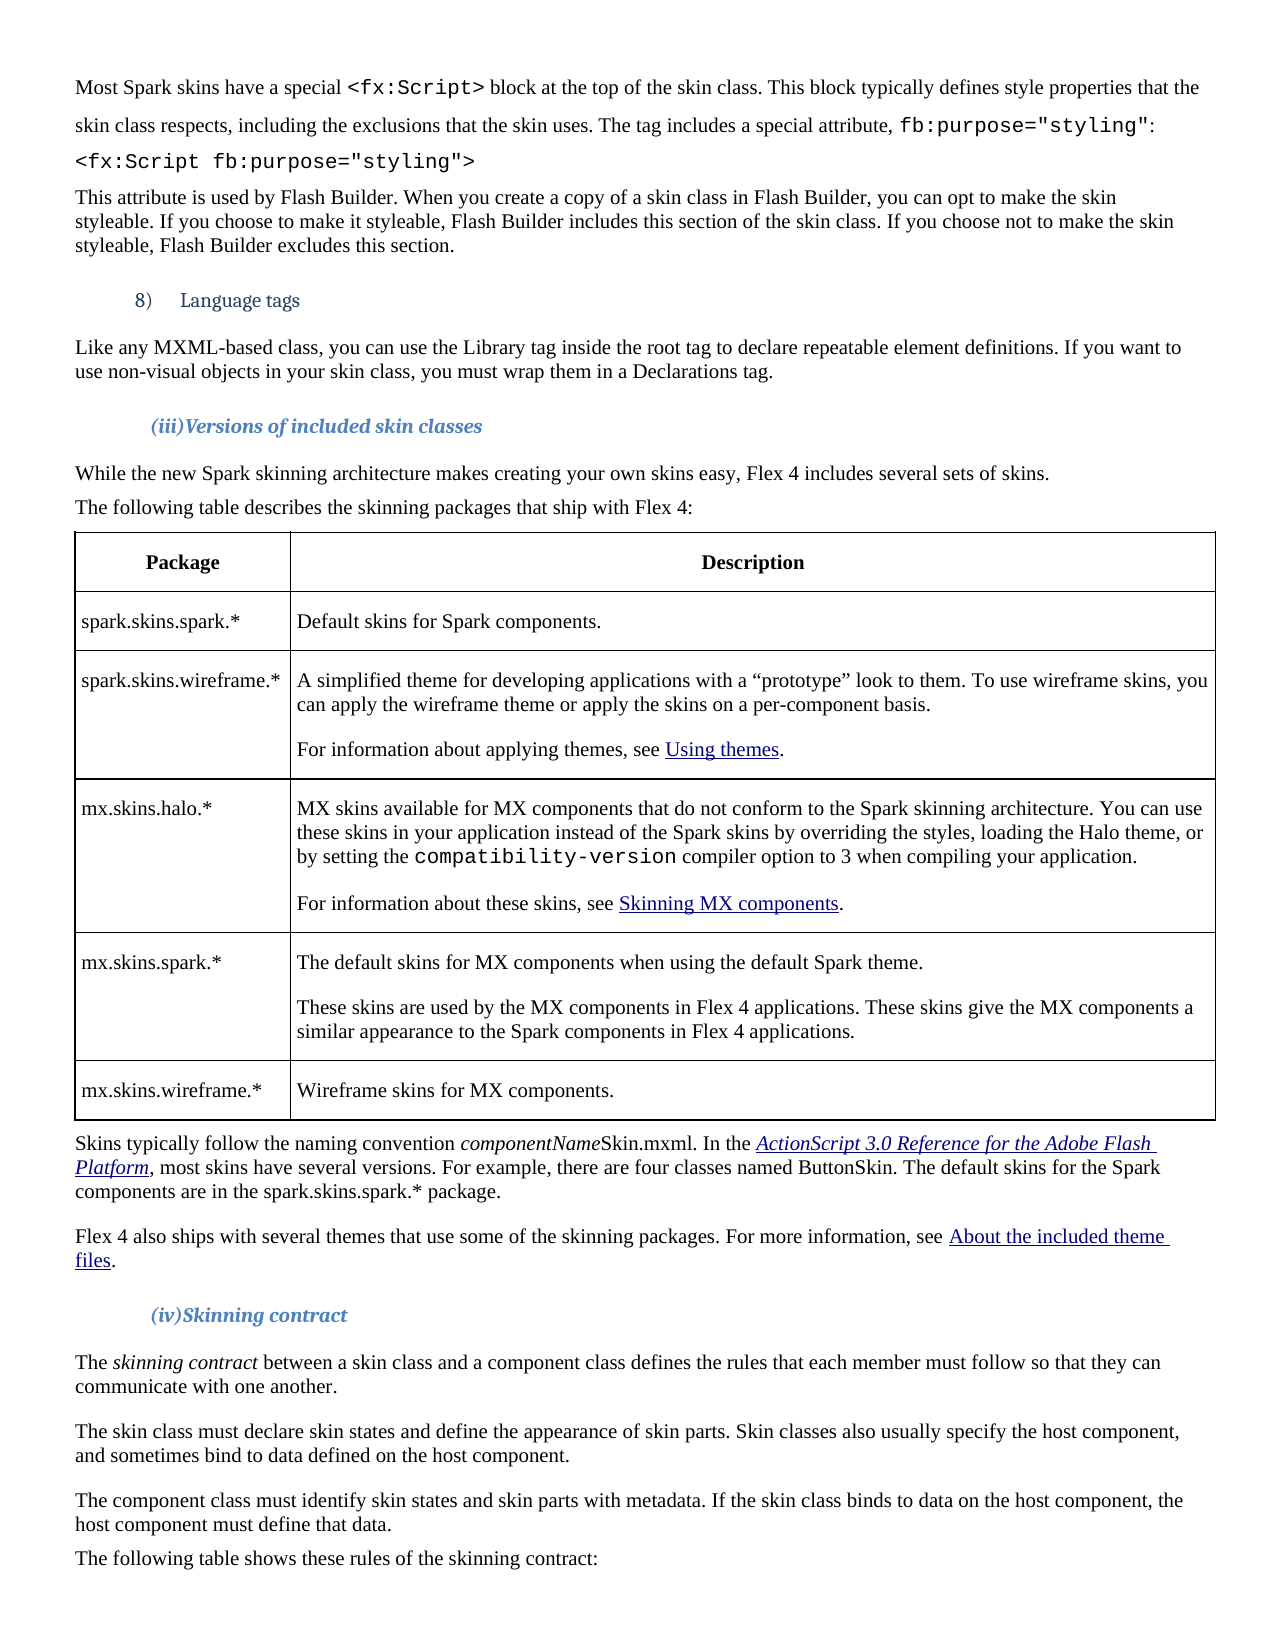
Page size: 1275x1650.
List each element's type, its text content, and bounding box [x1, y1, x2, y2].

table_cell mx.skins.spark.* [76, 933, 290, 1060]
text The skinning contract between a skin class and a component class defines the rules that each member must follow so that they can communicate with one another. [75, 1350, 1200, 1398]
table_cell spark.skins.wireframe.* [76, 651, 290, 778]
text This attribute is used by Flash Builder. When you create a copy of a skin class in Flash Builder, you can opt to make the skin styleable. If you choose to make it styleable, Flash Builder includes this section of the skin class. If you choose not to make the skin styleable, Flash Builder excludes this section. [75, 185, 1200, 257]
table_cell Wireframe skins for MX components. [291, 1061, 1215, 1119]
table_cell The default skins for MX components when using the default Spark theme. These skins are used by the MX components in Flex 4 applications. These skins give the MX components a similar appearance to the Spark components in Flex 4 applications. [291, 933, 1215, 1060]
table_cell spark.skins.spark.* [76, 592, 290, 650]
table_cell mx.skins.wireframe.* [76, 1061, 290, 1119]
text Most Spark skins have a special <fx:Script> block at the top of the skin class. This block typically defines style properties that the skin class respects, including the exclusions that the skin uses. The tag includes a special attribute, fb:purpose="styling": [75, 75, 1200, 138]
text Skins typically follow the naming convention componentNameSkin.mxml. In the ActionScript 3.0 Reference for the Adobe Flash Platform, most skins have several versions. For example, there are four classes named ButtonSkin. The default skins for the Spark components are in the spark.skins.spark.* package. [75, 1131, 1200, 1203]
table_cell Default skins for Spark components. [291, 592, 1215, 650]
table_cell A simplified theme for developing applications with a “prototype” look to them. To use wireframe skins, you can apply the wireframe theme or apply the skins on a per-component basis. For information about applying themes, see Using themes. [291, 651, 1215, 778]
text <fx:Script fb:purpose="styling"> [75, 151, 1200, 175]
text While the new Spark skinning architecture makes creating your own skins easy, Flex 4 includes several sets of skins. [75, 461, 1200, 485]
text The following table describes the skinning packages that ship with Flex 4: [75, 495, 1200, 519]
subtitle Language tags [135, 289, 1200, 313]
text Flex 4 also ships with several themes that use some of the skinning packages. For more information, see About the included theme files. [75, 1224, 1200, 1272]
subtitle Skinning contract [150, 1303, 1200, 1327]
subtitle Versions of included skin classes [150, 414, 1200, 438]
table_cell mx.skins.halo.* [76, 780, 290, 932]
text The component class must identify skin states and skin parts with metadata. If the skin class binds to data on the host component, the host component must define that data. [75, 1488, 1200, 1536]
table_header Description [291, 533, 1215, 591]
text The skin class must declare skin states and define the appearance of skin parts. Skin classes also usually specify the host component, and sometimes bind to data defined on the host component. [75, 1419, 1200, 1467]
table_header Package [76, 533, 290, 591]
table_cell MX skins available for MX components that do not conform to the Spark skinning architecture. You can use these skins in your application instead of the Spark skins by overriding the styles, loading the Halo theme, or by setting the compatibility-version compiler option to 3 when compiling your application. For information about these skins, see Skinning MX components. [291, 780, 1215, 932]
text The following table shows these rules of the skinning contract: [75, 1546, 1200, 1570]
text Like any MXML-based class, you can use the Library tag inside the root tag to declare repeatable element definitions. If you want to use non-visual objects in your skin class, you must wrap them in a Declarations tag. [75, 335, 1200, 383]
